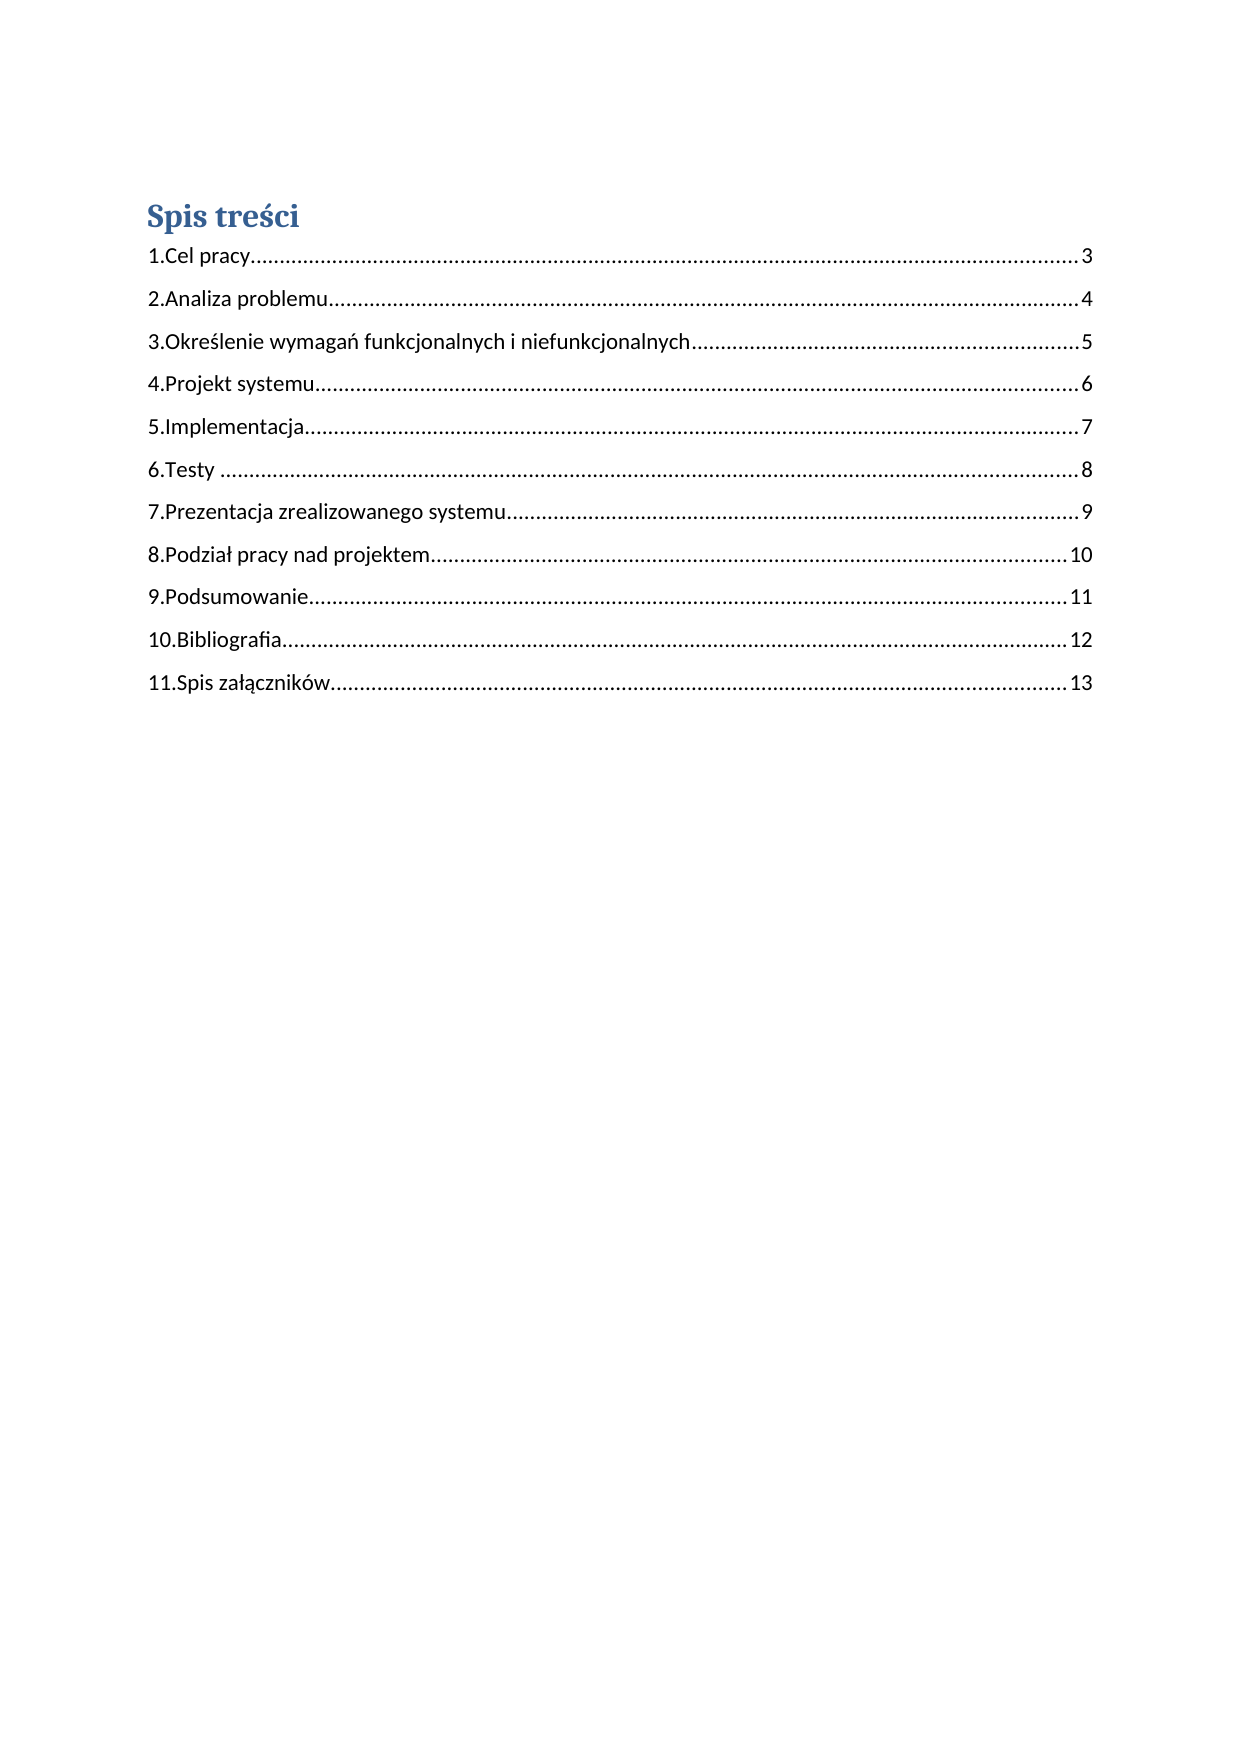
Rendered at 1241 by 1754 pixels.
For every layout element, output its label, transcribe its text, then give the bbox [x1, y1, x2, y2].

text 1.Cel pracy 3 [148, 242, 1093, 270]
text 10.Bibliografia 12 [148, 625, 1093, 653]
text 3.Określenie wymagań funkcjonalnych i niefunkcjonalnych 5 [148, 327, 1093, 355]
text 9.Podsumowanie 11 [148, 582, 1093, 611]
text 4.Projekt systemu 6 [148, 369, 1093, 397]
text Spis treści [148, 198, 1093, 236]
text 5.Implementacja 7 [148, 412, 1093, 440]
text 2.Analiza problemu 4 [148, 284, 1093, 312]
text 6.Testy 8 [148, 455, 1093, 483]
text 11.Spis załączników 13 [148, 668, 1093, 696]
text 8.Podział pracy nad projektem 10 [148, 540, 1093, 568]
text 7.Prezentacja zrealizowanego systemu 9 [148, 497, 1093, 525]
